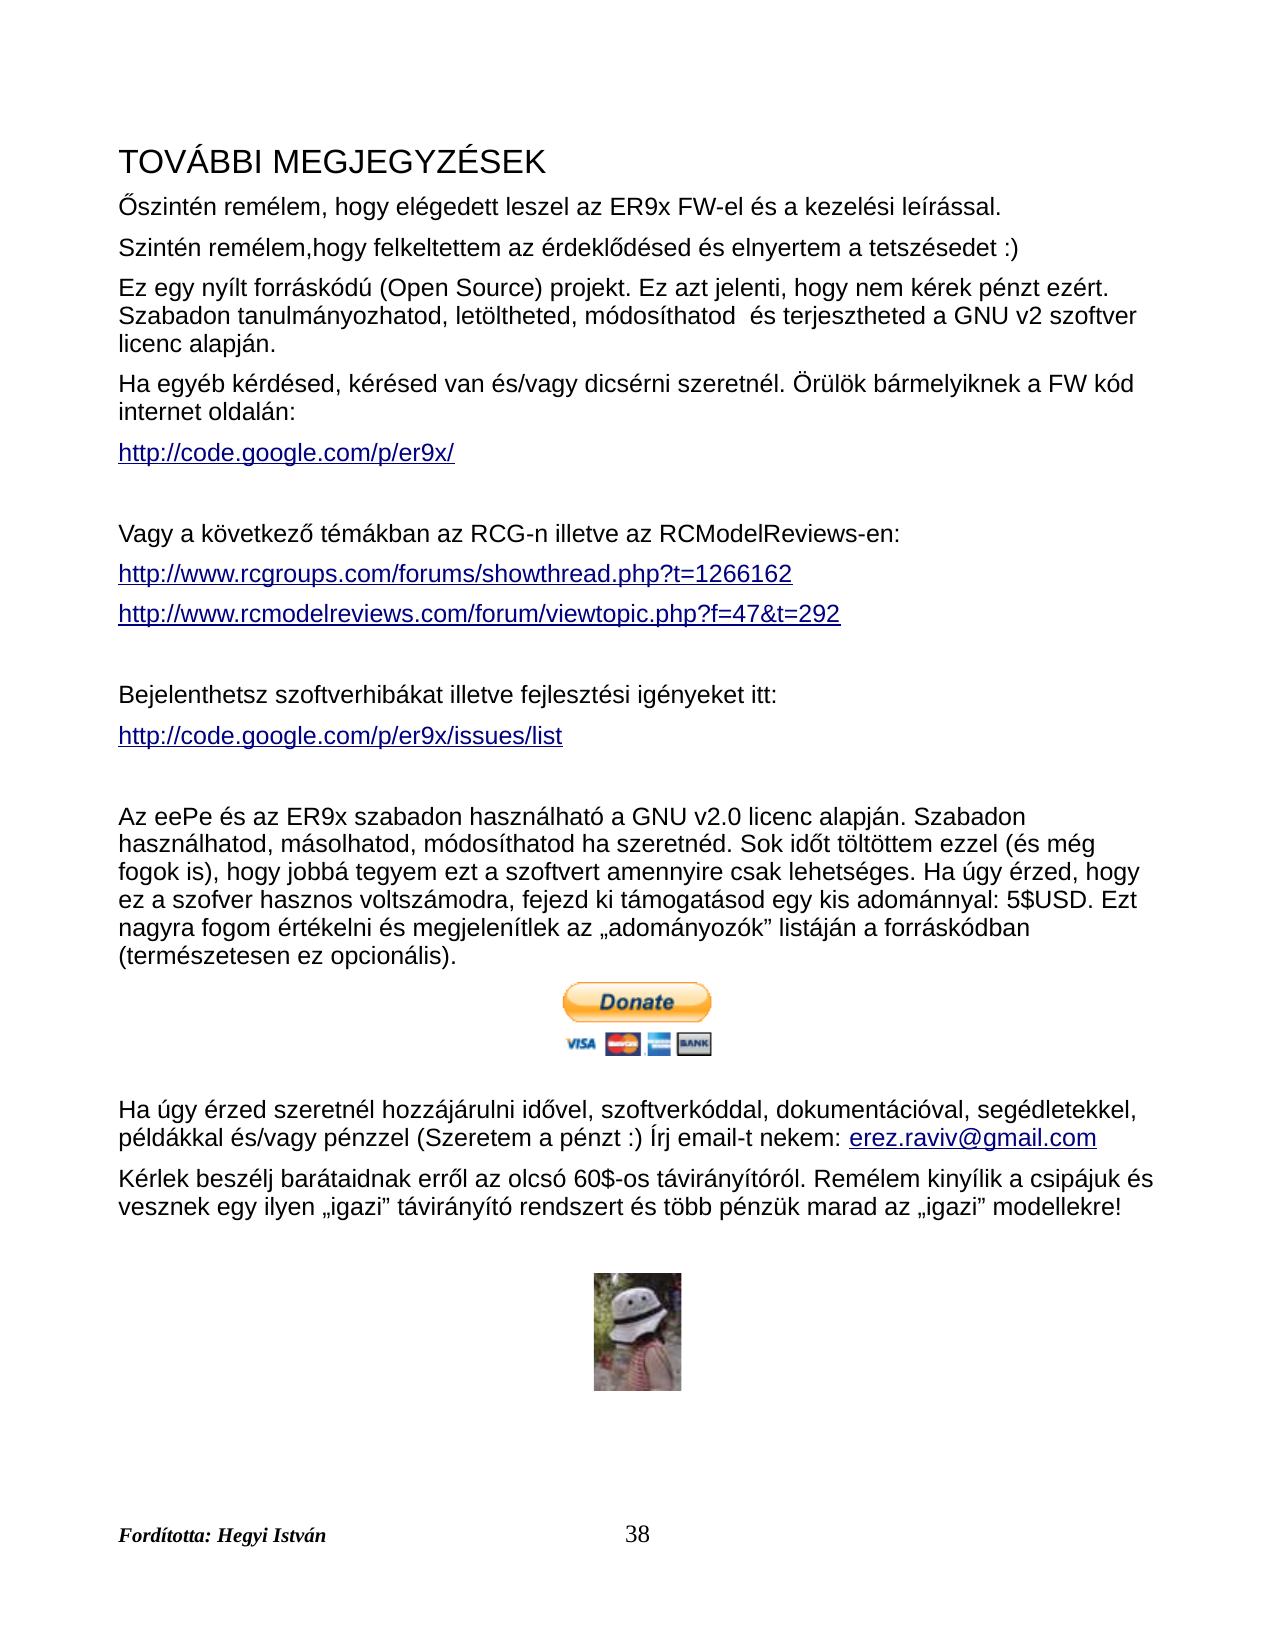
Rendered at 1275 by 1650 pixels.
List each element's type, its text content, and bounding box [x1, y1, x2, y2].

text Őszintén remélem, hogy elégedett leszel az ER9x FW-el és a kezelési leírással. [118, 193, 1157, 221]
text http://code.google.com/p/er9x/issues/list [118, 721, 1157, 749]
text Ez egy nyílt forráskódú (Open Source) projekt. Ez azt jelenti, hogy nem kérek pénzt ezért. Szabadon tanulmányozhatod, letöltheted, módosíthatod és terjesztheted a GNU v2 szoftver licenc alapján. [118, 274, 1157, 358]
subtitle TOVÁBBI MEGJEGYZÉSEK [118, 143, 1157, 181]
text Szintén remélem,hogy felkeltettem az érdeklődésed és elnyertem a tetszésedet :) [118, 233, 1157, 261]
text Ha úgy érzed szeretnél hozzájárulni idővel, szoftverkóddal, dokumentációval, segédletekkel, példákkal és/vagy pénzzel (Szeretem a pénzt :) Írj email-t nekem: erez.raviv@gmail.com [118, 1096, 1157, 1152]
text http://code.google.com/p/er9x/ [118, 438, 1157, 466]
text http://www.rcgroups.com/forums/showthread.php?t=1266162 [118, 560, 1157, 588]
text Bejelenthetsz szoftverhibákat illetve fejlesztési igényeket itt: [118, 681, 1157, 709]
text Az eePe és az ER9x szabadon használható a GNU v2.0 licenc alapján. Szabadon használhatod, másolhatod, módosíthatod ha szeretnéd. Sok időt töltöttem ezzel (és még fogok is), hogy jobbá tegyem ezt a szoftvert amennyire csak lehetséges. Ha úgy érzed, hogy ez a szofver hasznos voltszámodra, fejezd ki támogatásod egy kis adománnyal: 5$USD. Ezt nagyra fogom értékelni és megjelenítlek az „adományozók” listáján a forráskódban (természetesen ez opcionális). [118, 802, 1157, 970]
picture [552, 982, 723, 1056]
text Ha egyéb kérdésed, kérésed van és/vagy dicsérni szeretnél. Örülök bármelyiknek a FW kód internet oldalán: [118, 370, 1157, 426]
text Vagy a következő témákban az RCG-n illetve az RCModelReviews-en: [118, 519, 1157, 547]
text http://www.rcmodelreviews.com/forum/viewtopic.php?f=47&t=292 [118, 600, 1157, 628]
picture [593, 1273, 682, 1391]
text Kérlek beszélj barátaidnak erről az olcsó 60$-os távirányítóról. Remélem kinyílik a csipájuk és vesznek egy ilyen „igazi” távirányító rendszert és több pénzük marad az „igazi” modellekre! [118, 1164, 1157, 1220]
